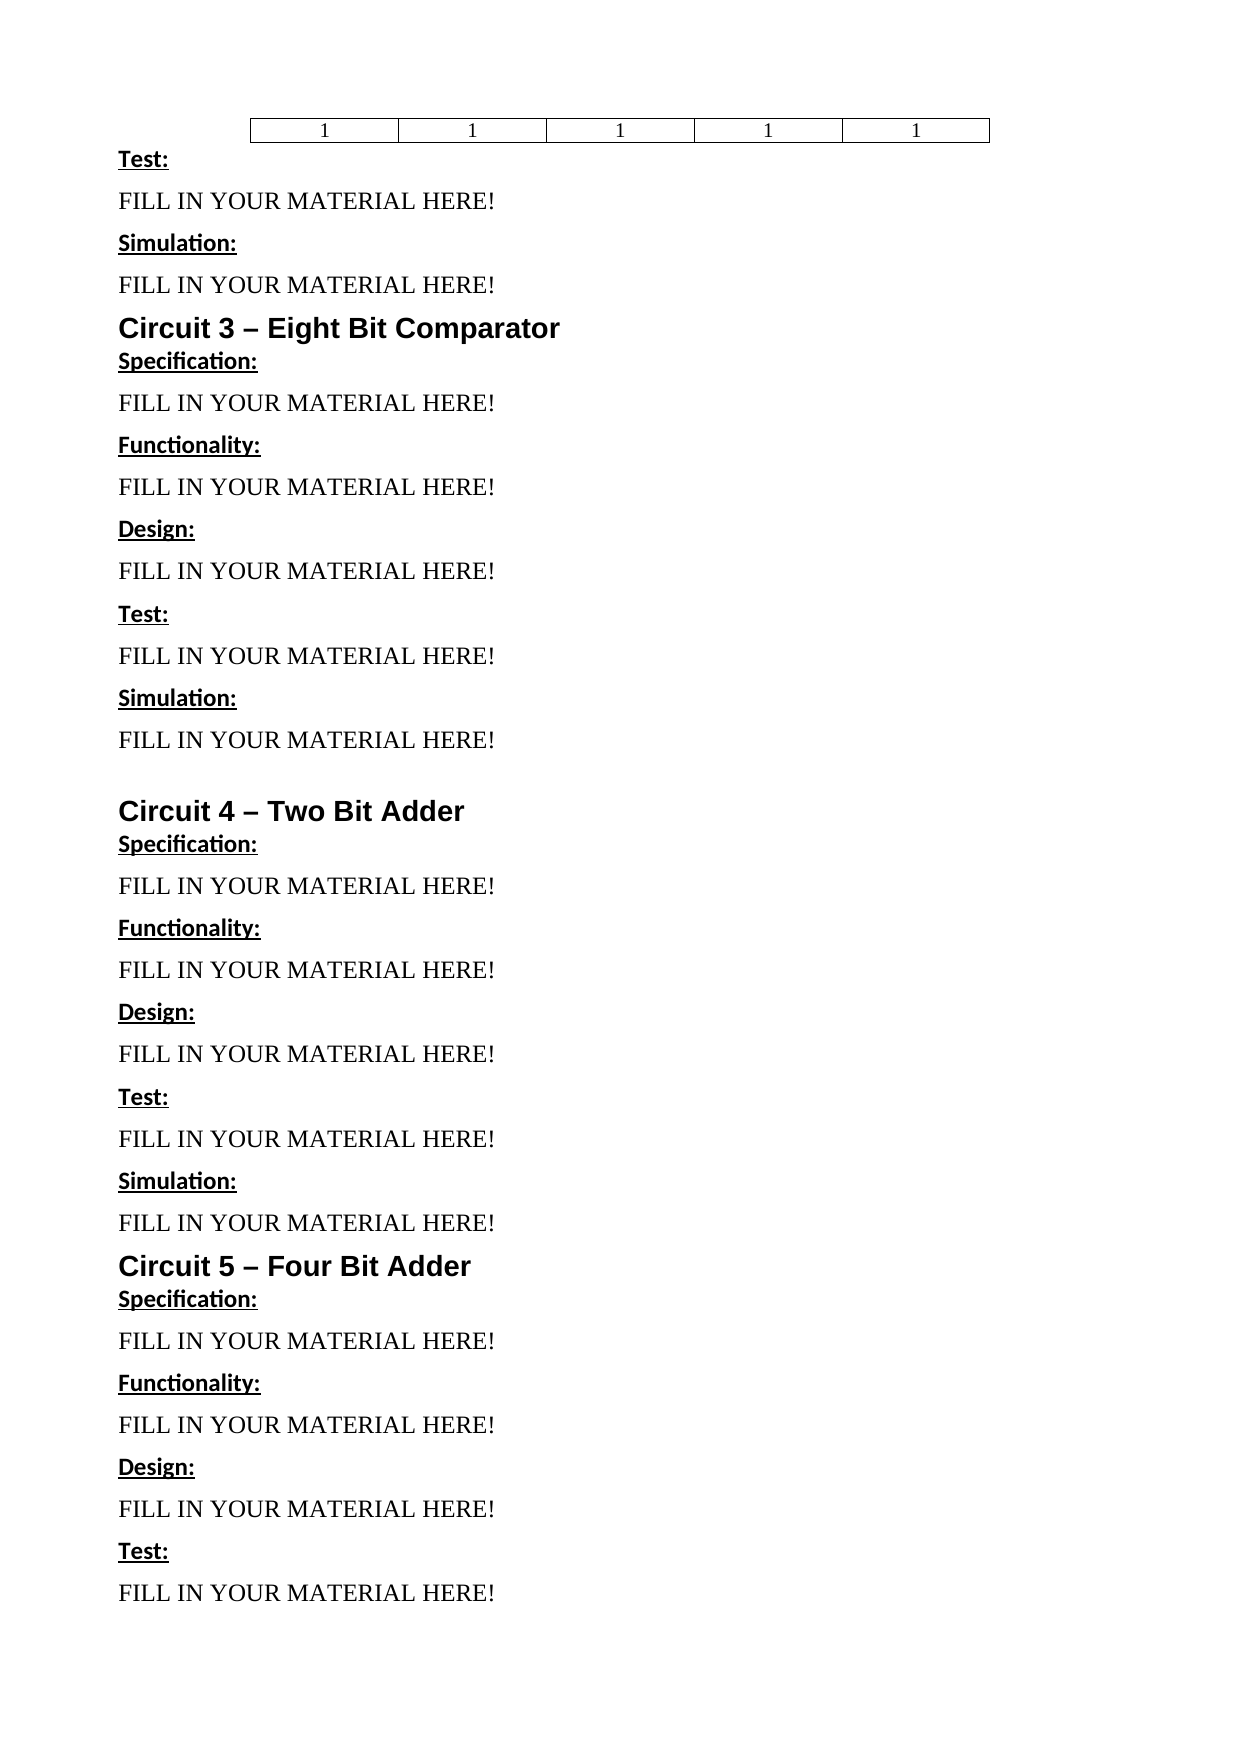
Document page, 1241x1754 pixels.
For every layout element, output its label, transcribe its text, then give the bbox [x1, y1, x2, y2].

text FILL IN YOUR MATERIAL HERE! [118, 1326, 1122, 1354]
text Specification: [118, 828, 1122, 858]
text FILL IN YOUR MATERIAL HERE! [118, 871, 1122, 899]
text Design: [118, 996, 1122, 1027]
table_cell 1 [399, 119, 546, 142]
text Circuit 5 – Four Bit Adder [118, 1249, 1122, 1283]
text FILL IN YOUR MATERIAL HERE! [118, 725, 1122, 754]
text Specification: [118, 1283, 1122, 1313]
text FILL IN YOUR MATERIAL HERE! [118, 556, 1122, 585]
text Test: [118, 1536, 1122, 1566]
table_cell 1 [695, 119, 842, 142]
text FILL IN YOUR MATERIAL HERE! [118, 1208, 1122, 1237]
text Specification: [118, 345, 1122, 375]
text FILL IN YOUR MATERIAL HERE! [118, 955, 1122, 984]
text Circuit 4 – Two Bit Adder [118, 794, 1122, 828]
text FILL IN YOUR MATERIAL HERE! [118, 641, 1122, 669]
text Design: [118, 1451, 1122, 1482]
text FILL IN YOUR MATERIAL HERE! [118, 1578, 1122, 1607]
text FILL IN YOUR MATERIAL HERE! [118, 1494, 1122, 1523]
text FILL IN YOUR MATERIAL HERE! [118, 472, 1122, 501]
text Functionality: [118, 429, 1122, 460]
text Circuit 3 – Eight Bit Comparator [118, 311, 1122, 345]
text FILL IN YOUR MATERIAL HERE! [118, 1124, 1122, 1152]
text Test: [118, 598, 1122, 628]
text Functionality: [118, 912, 1122, 943]
text FILL IN YOUR MATERIAL HERE! [118, 270, 1122, 299]
text Test: [118, 1081, 1122, 1111]
text Design: [118, 513, 1122, 544]
text FILL IN YOUR MATERIAL HERE! [118, 186, 1122, 214]
text Simulation: [118, 682, 1122, 712]
text Simulation: [118, 227, 1122, 258]
text Simulation: [118, 1165, 1122, 1195]
text FILL IN YOUR MATERIAL HERE! [118, 1039, 1122, 1068]
text Functionality: [118, 1367, 1122, 1397]
table_cell 1 [547, 119, 694, 142]
table_cell 1 [251, 119, 398, 142]
text FILL IN YOUR MATERIAL HERE! [118, 1410, 1122, 1439]
text Test: [118, 143, 1122, 173]
text FILL IN YOUR MATERIAL HERE! [118, 388, 1122, 417]
table_cell 1 [843, 119, 989, 142]
